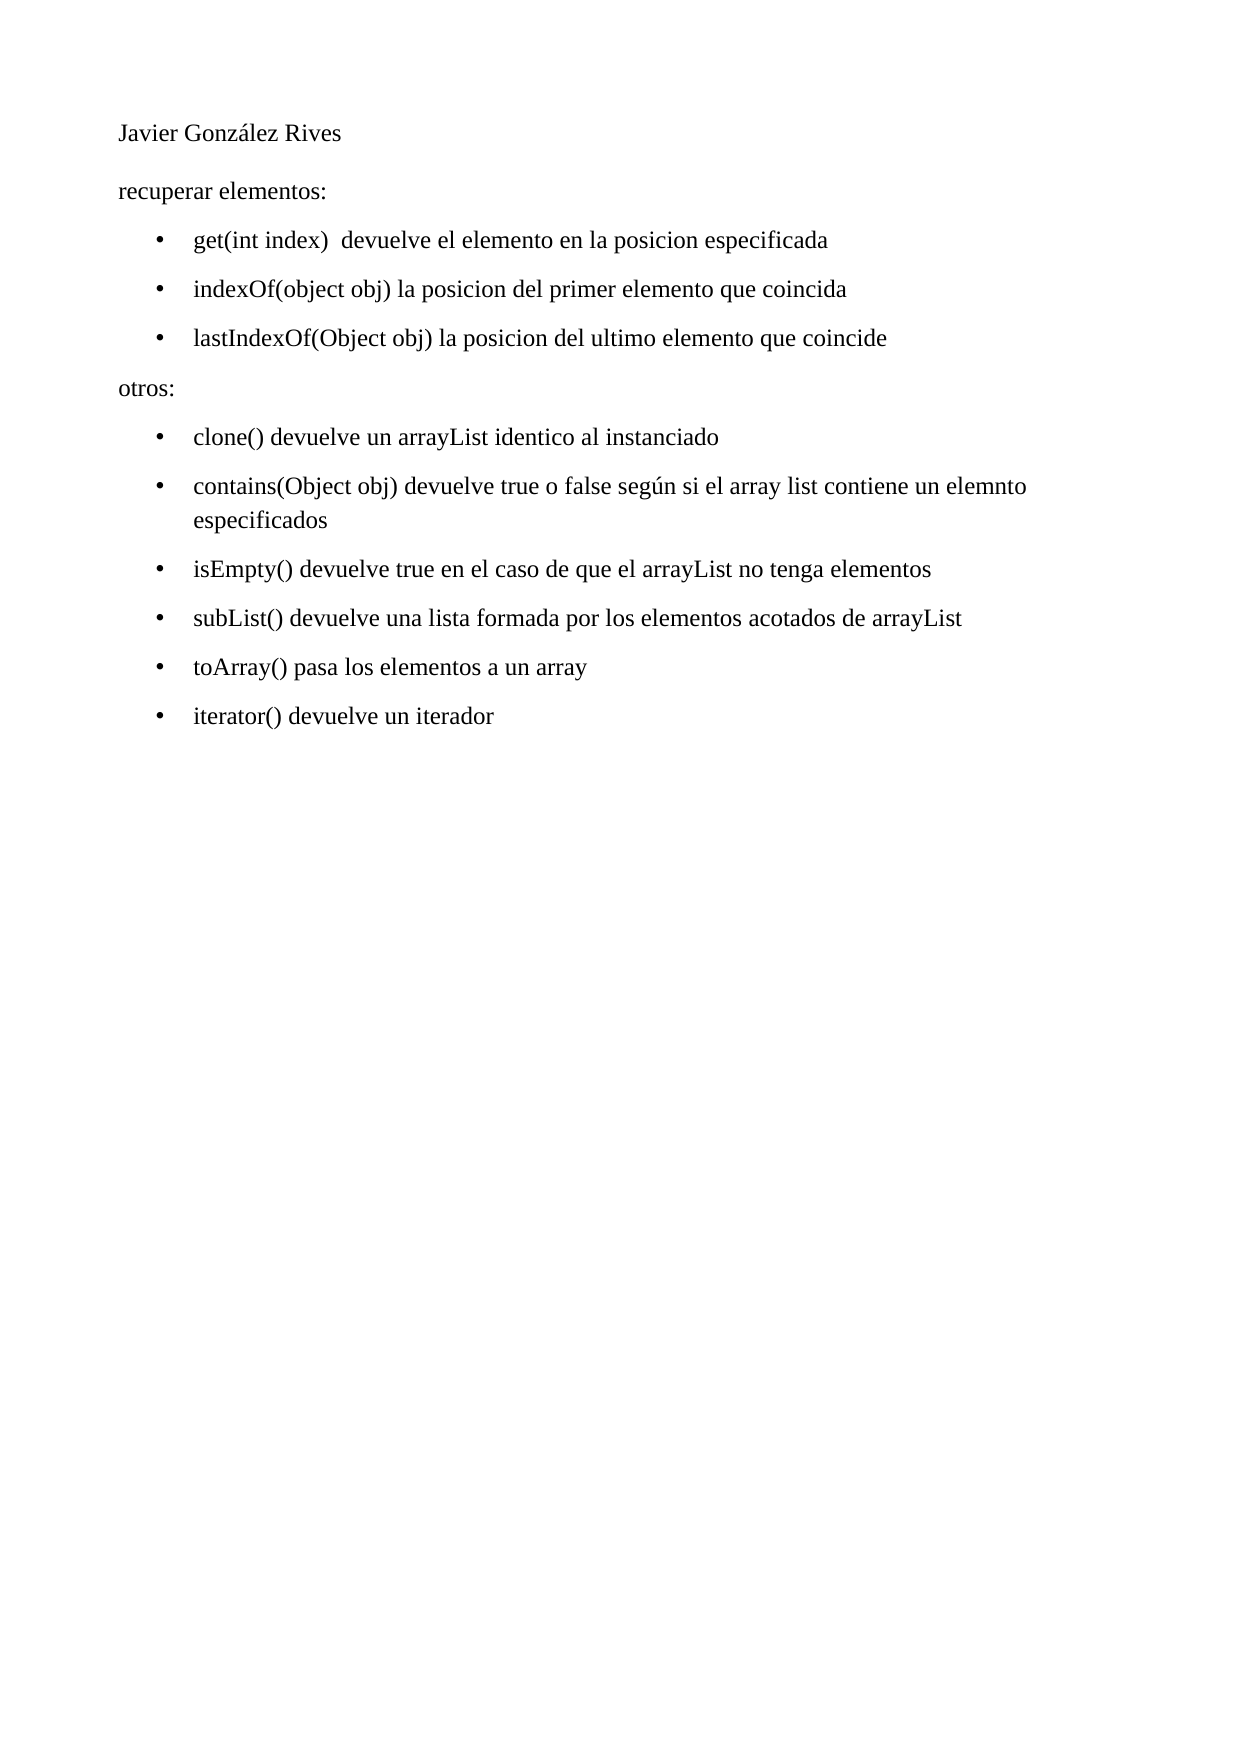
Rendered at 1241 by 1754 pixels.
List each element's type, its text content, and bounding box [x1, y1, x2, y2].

text recuperar elementos: [118, 176, 1122, 205]
list iterator() devuelve un iterador [156, 701, 1122, 730]
list get(int index) devuelve el elemento en la posicion especificada [156, 225, 1122, 254]
list isEmpty() devuelve true en el caso de que el arrayList no tenga elementos [156, 554, 1122, 583]
list clone() devuelve un arrayList identico al instanciado [156, 422, 1122, 450]
text otros: [118, 373, 1122, 401]
list lastIndexOf(Object obj) la posicion del ultimo elemento que coincide [156, 323, 1122, 352]
list subList() devuelve una lista formada por los elementos acotados de arrayList [156, 603, 1122, 632]
list contains(Object obj) devuelve true o false según si el array list contiene un elemnto especificados [156, 471, 1122, 534]
list toArray() pasa los elementos a un array [156, 652, 1122, 681]
list indexOf(object obj) la posicion del primer elemento que coincida [156, 274, 1122, 303]
